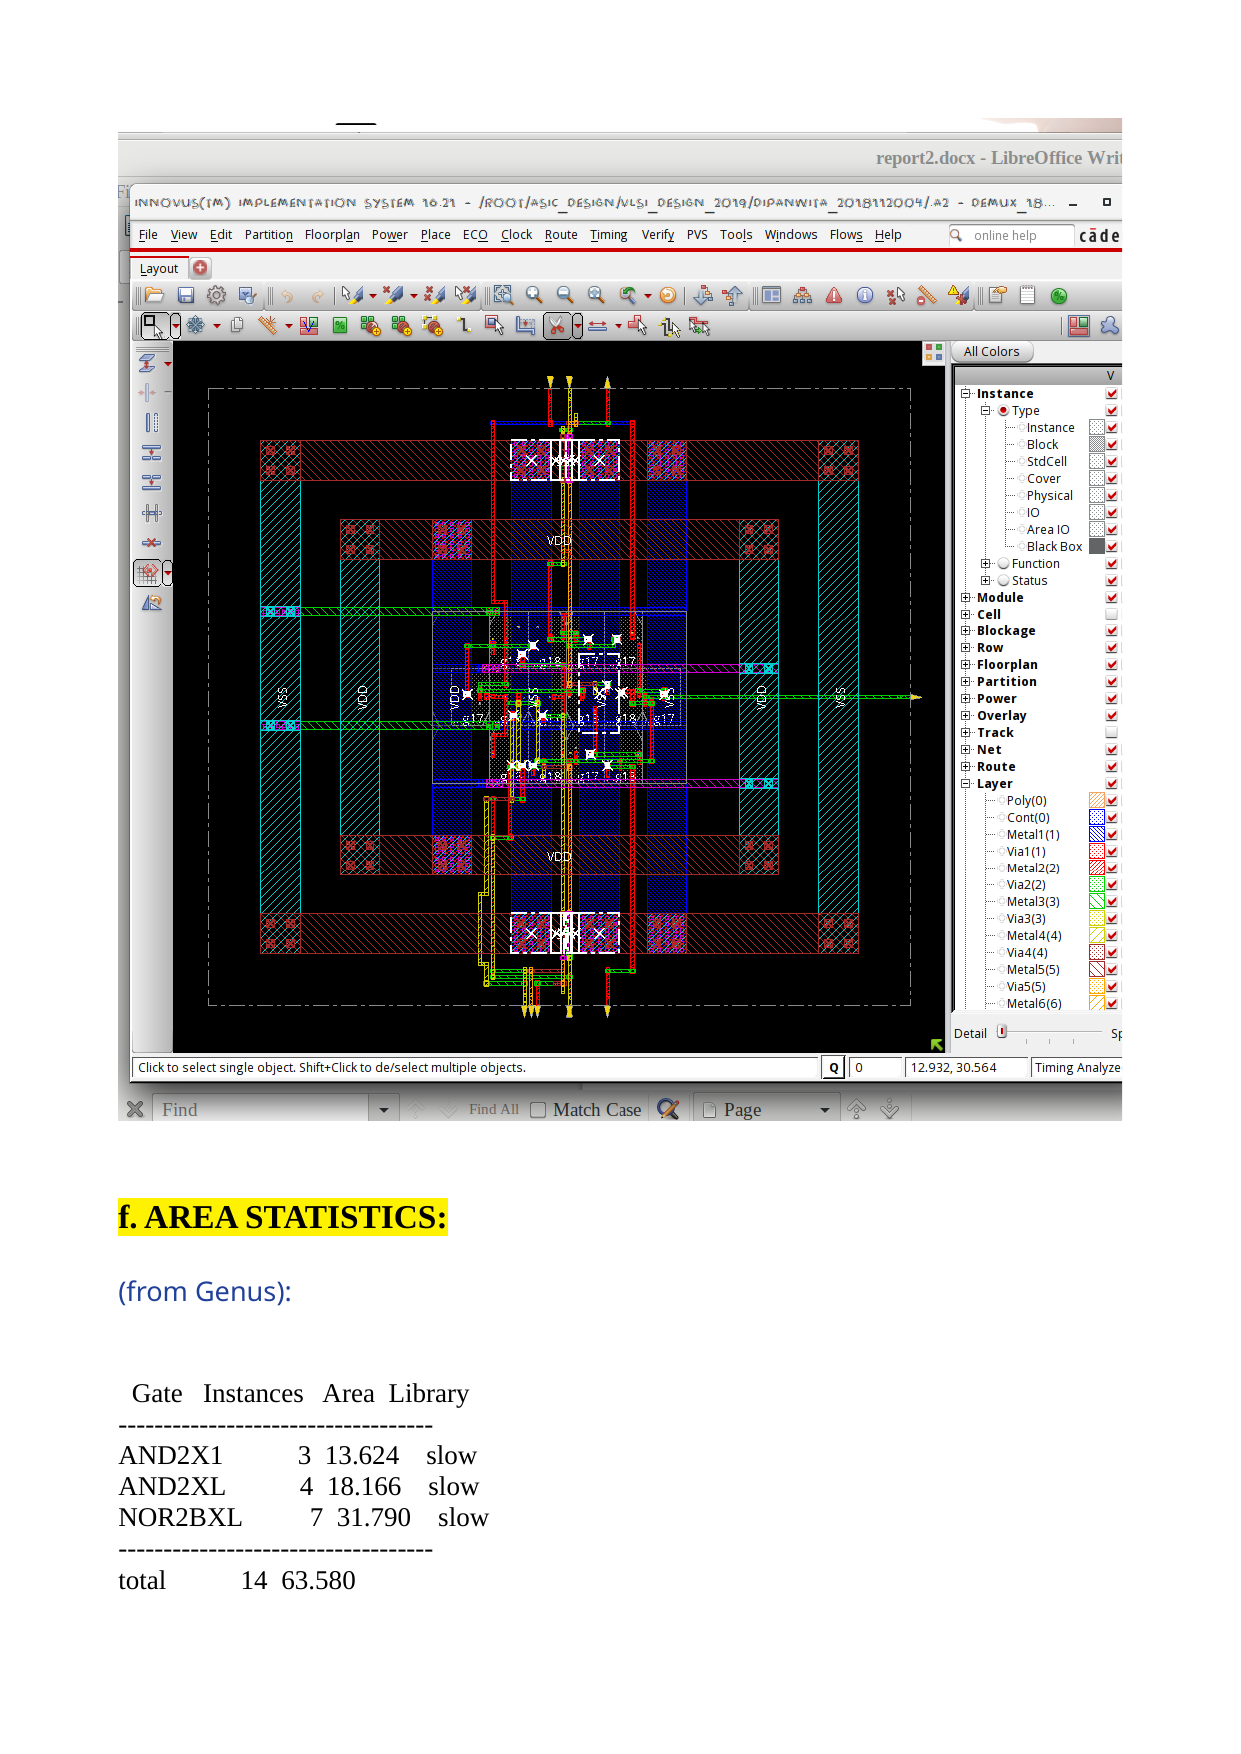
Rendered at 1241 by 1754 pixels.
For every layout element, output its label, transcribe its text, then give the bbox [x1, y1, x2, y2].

picture [118, 118, 1123, 1121]
text Gate Instances Area Library [118, 1377, 1122, 1408]
text (from Genus): [118, 1272, 1122, 1309]
text AND2XL 4 18.166 slow [118, 1470, 1122, 1501]
text ----------------------------------- [118, 1533, 1122, 1564]
text f. AREA STATISTICS: [118, 1198, 1122, 1236]
text AND2X1 3 13.624 slow [118, 1439, 1122, 1470]
text NOR2BXL 7 31.790 slow [118, 1501, 1122, 1533]
text total 14 63.580 [118, 1564, 1122, 1595]
text ----------------------------------- [118, 1408, 1122, 1439]
